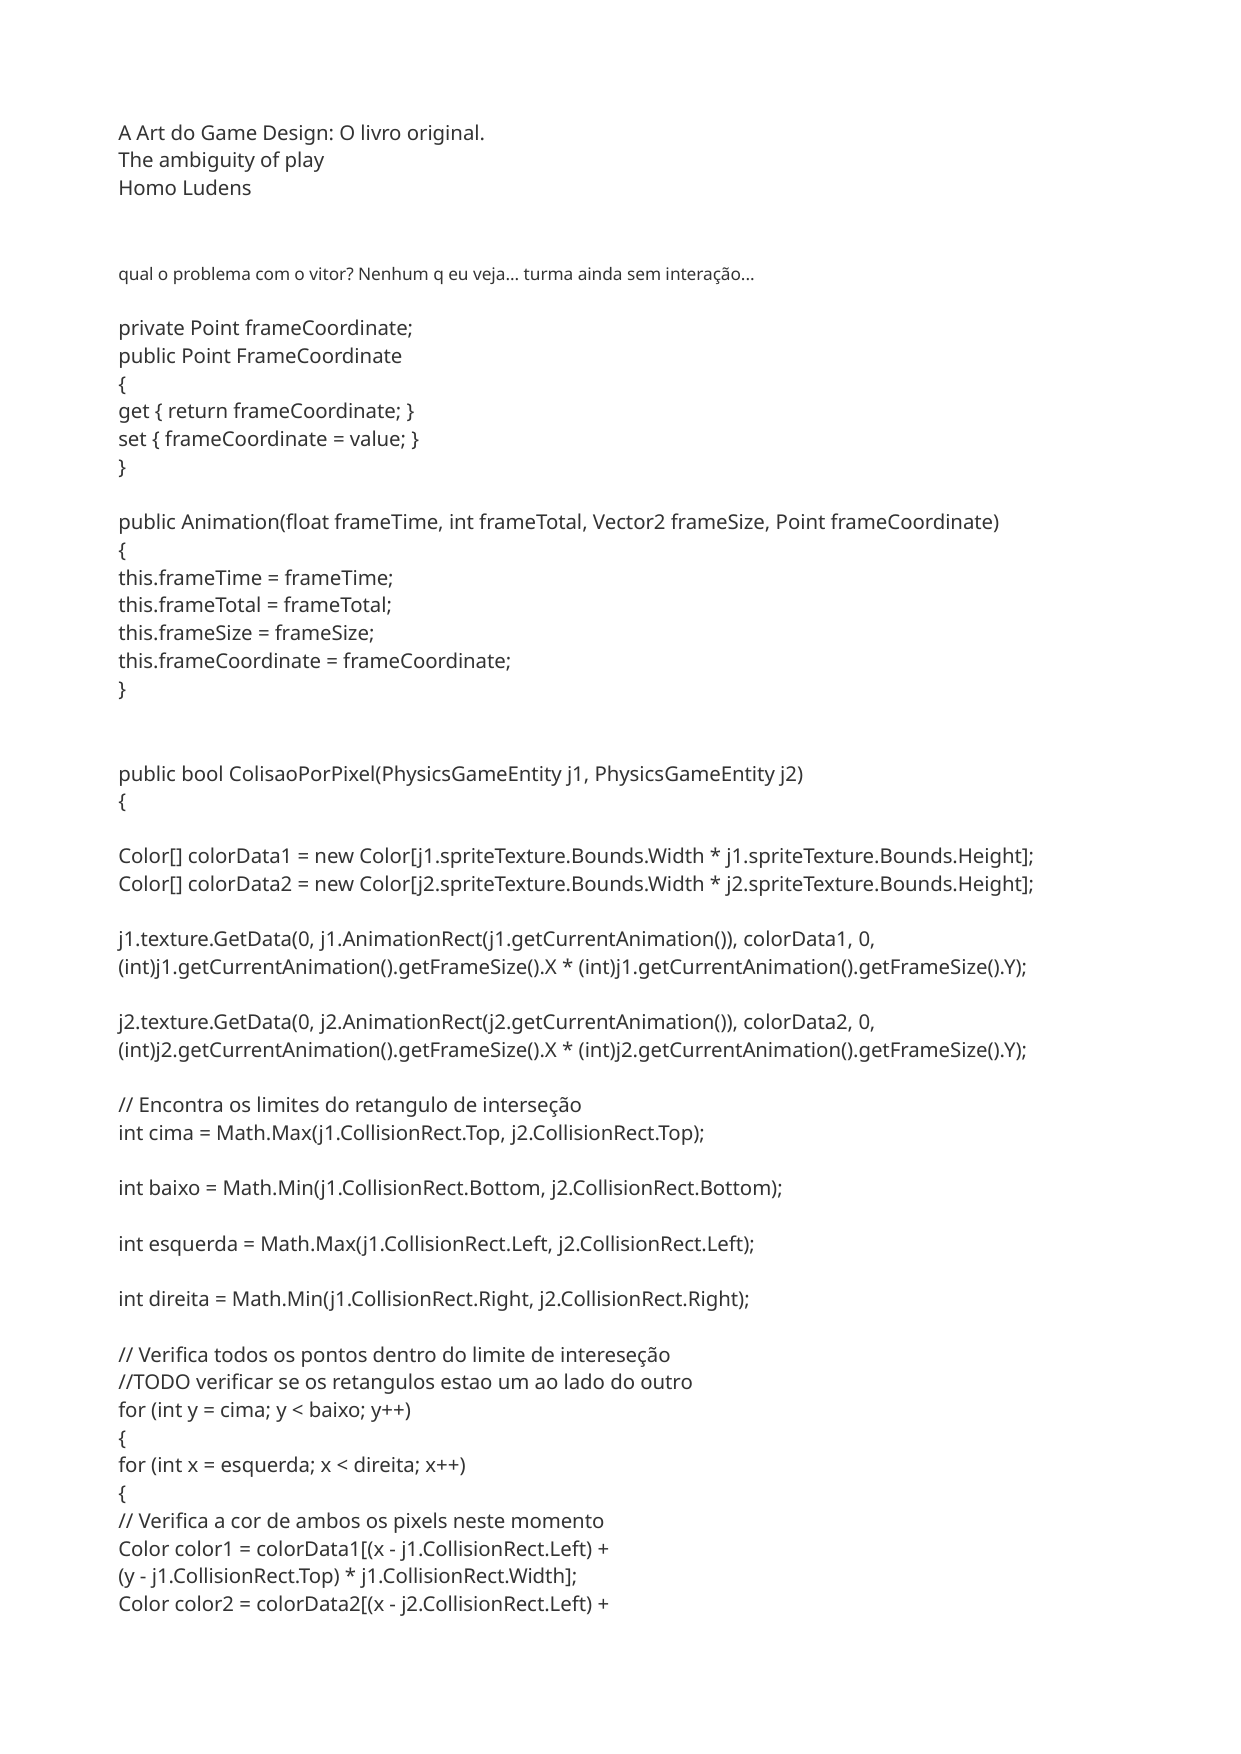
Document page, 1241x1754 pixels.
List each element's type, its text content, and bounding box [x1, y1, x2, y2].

text private Point frameCoordinate; public Point FrameCoordinate { get { return frameCoordinate; } set { frameCoordinate = value; } [118, 314, 1122, 453]
text qual o problema com o vitor? Nenhum q eu veja... turma ainda sem interação... [118, 259, 1122, 285]
text public bool ColisaoPorPixel(PhysicsGameEntity j1, PhysicsGameEntity j2) { Color[] colorData1 = new Color[j1.spriteTexture.Bounds.Width * j1.spriteTexture.Bounds.Height]; [118, 759, 1122, 869]
text Color[] colorData2 = new Color[j2.spriteTexture.Bounds.Width * j2.spriteTexture.Bounds.Height]; j1.texture.GetData(0, j1.AnimationRect(j1.getCurrentAnimation()), colorData1, 0, (int)j1.getCurrentAnimation().getFrameSize().X * (int)j1.getCurrentAnimation().getFrameSize().Y); j2.texture.GetData(0, j2.AnimationRect(j2.getCurrentAnimation()), colorData2, 0, (int)j2.getCurrentAnimation().getFrameSize().X * (int)j2.getCurrentAnimation().getFrameSize().Y); // Encontra os limites do retangulo de interseção int cima = Math.Max(j1.CollisionRect.Top, j2.CollisionRect.Top); int baixo = Math.Min(j1.CollisionRect.Bottom, j2.CollisionRect.Bottom); int esquerda = Math.Max(j1.CollisionRect.Left, j2.CollisionRect.Left); int direita = Math.Min(j1.CollisionRect.Right, j2.CollisionRect.Right); // Verifica todos os pontos dentro do limite de intereseção //TODO verificar se os retangulos estao um ao lado do outro for (int y = cima; y < baixo; y++) { for (int x = esquerda; x < direita; x++) { // Verifica a cor de ambos os pixels neste momento Color color1 = colorData1[(x - j1.CollisionRect.Left) + (y - j1.CollisionRect.Top) * j1.CollisionRect.Width]; Color color2 = colorData2[(x - j2.CollisionRect.Left) + [118, 869, 1122, 1617]
text } public Animation(float frameTime, int frameTotal, Vector2 frameSize, Point frameCoordinate) { this.frameTime = frameTime; this.frameTotal = frameTotal; this.frameSize = frameSize; this.frameCoordinate = frameCoordinate; } [118, 453, 1122, 702]
text A Art do Game Design: O livro original. The ambiguity of play Homo Ludens [118, 118, 1122, 201]
